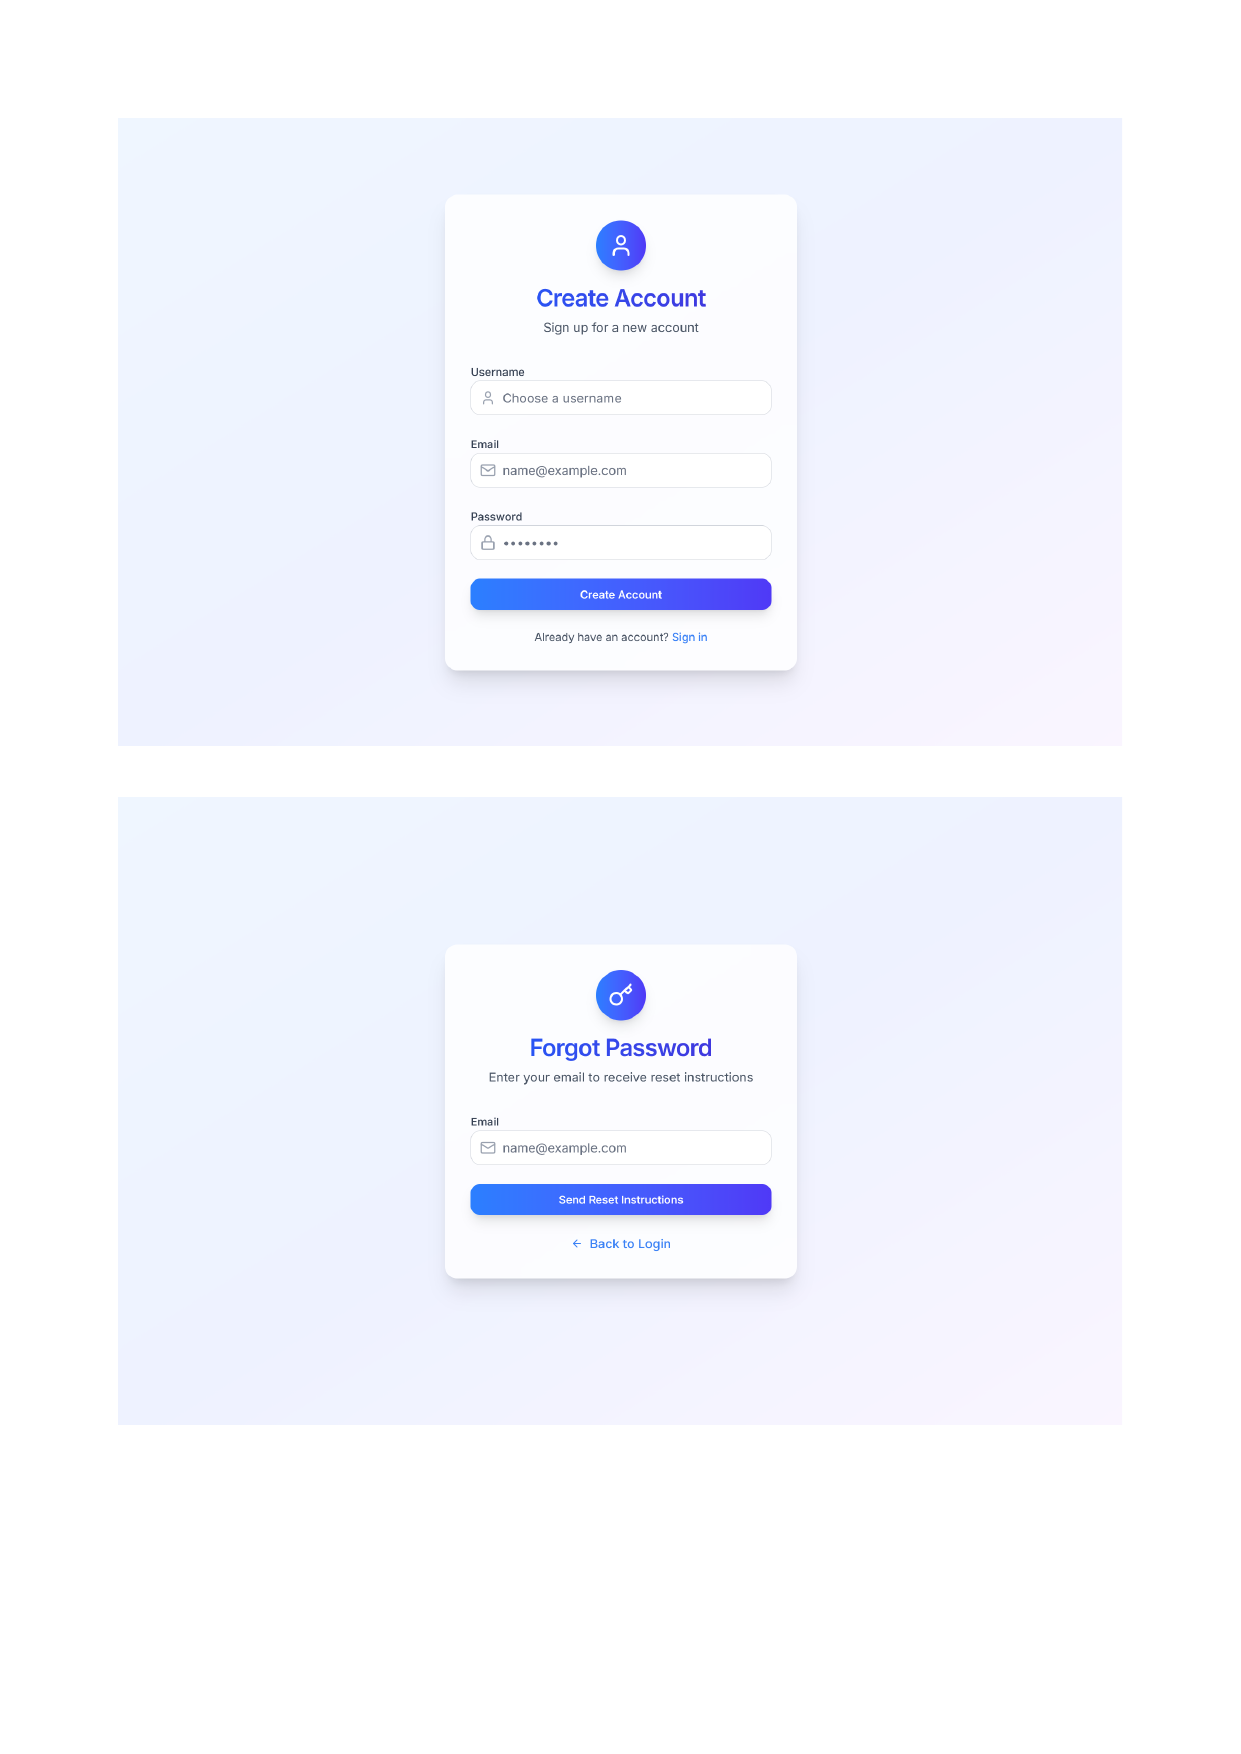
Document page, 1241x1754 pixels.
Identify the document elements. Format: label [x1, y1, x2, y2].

picture [118, 118, 1123, 746]
picture [118, 797, 1123, 1425]
